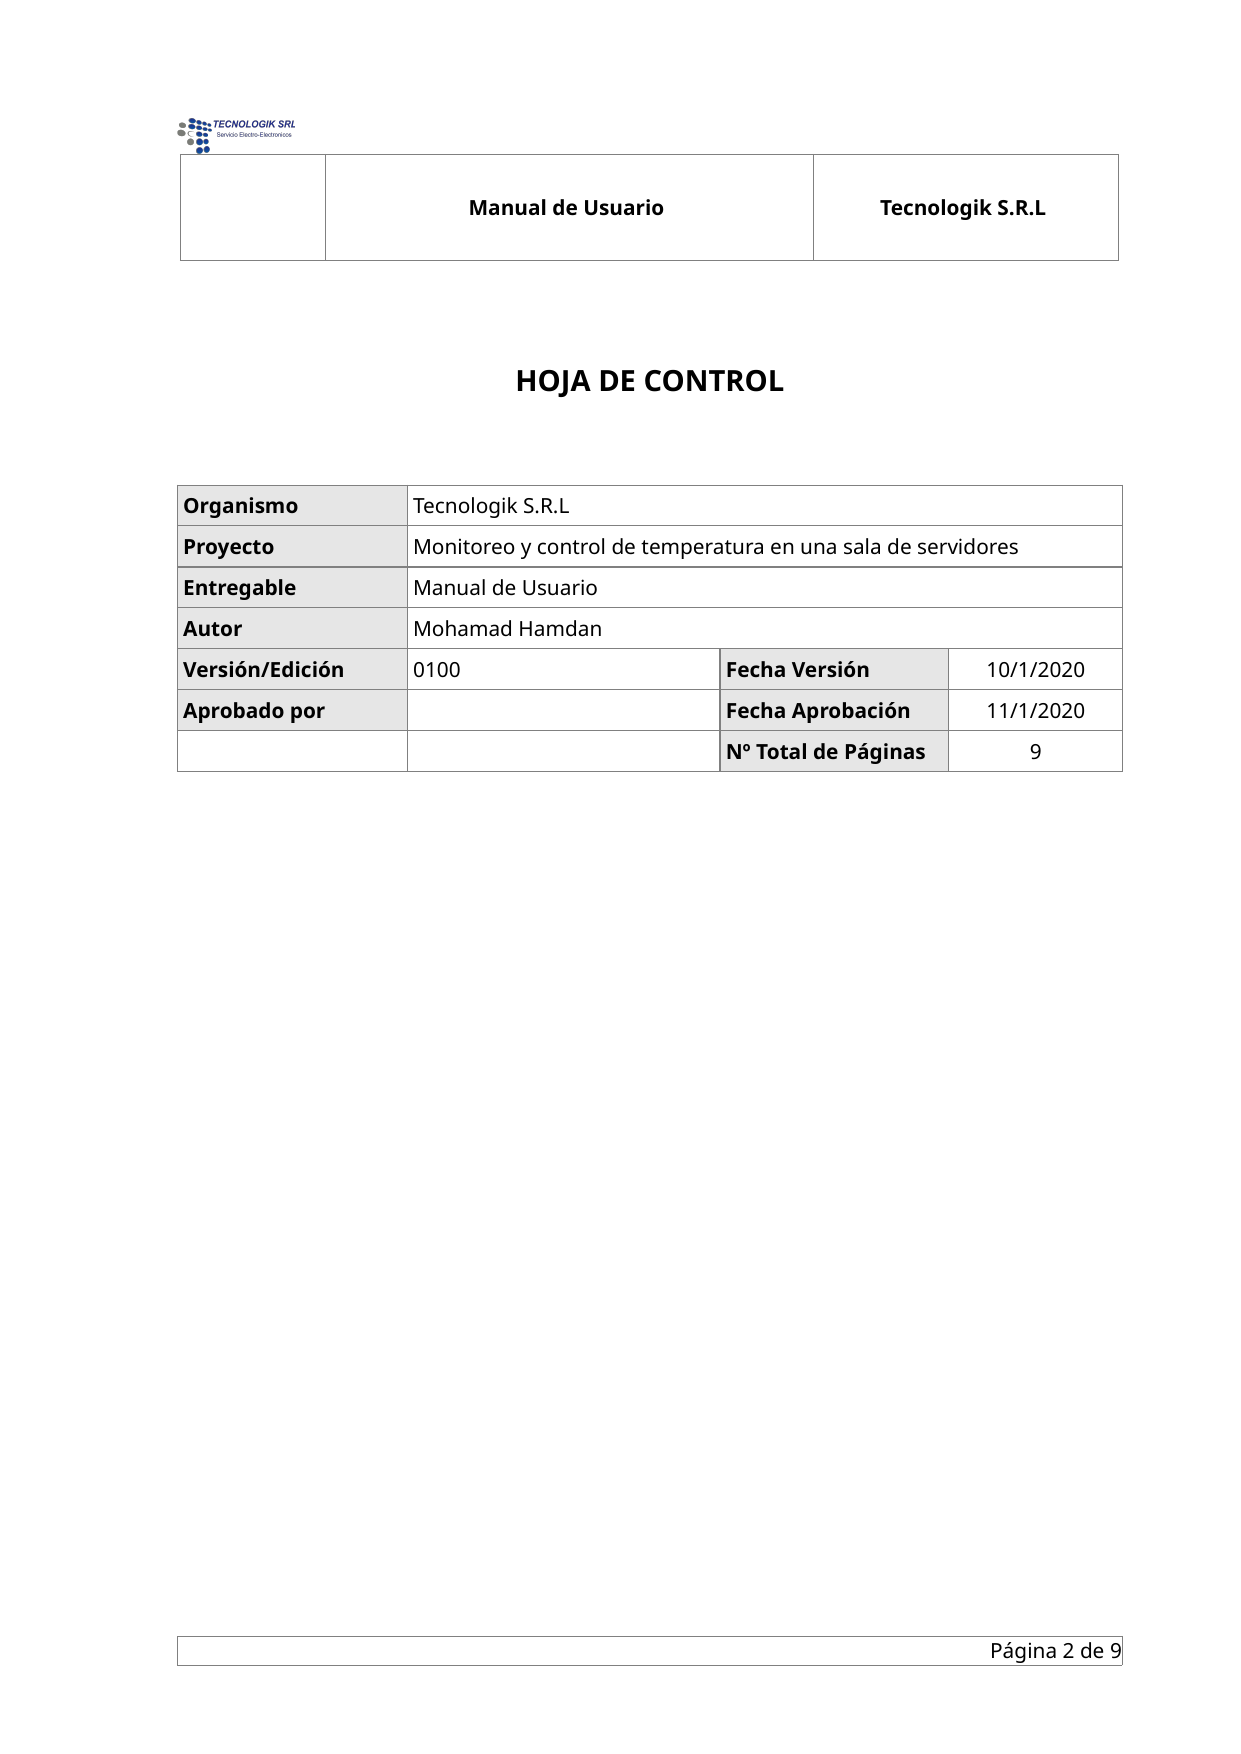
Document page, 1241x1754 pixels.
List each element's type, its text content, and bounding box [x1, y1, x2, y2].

table_cell Manual de Usuario [408, 568, 1122, 607]
table_header Tecnologik S.R.L [408, 486, 1122, 525]
table_cell 10/1/2020 [949, 649, 1122, 689]
table_cell 11/1/2020 [949, 690, 1122, 730]
table_cell Autor [178, 608, 407, 648]
table_cell Entregable [178, 568, 407, 607]
table_cell 8 [949, 731, 1122, 771]
table_cell Nº Total de Páginas [721, 731, 948, 771]
table_cell Versión/Edición [178, 649, 407, 689]
table_cell Proyecto [178, 526, 407, 566]
table_cell Mohamad Hamdan [408, 608, 1122, 648]
table_cell Aprobado por [178, 690, 407, 730]
table_cell [408, 690, 719, 730]
table_cell Fecha Aprobación [721, 690, 948, 730]
text HOJA DE CONTROL [177, 360, 1122, 400]
table_header Organismo [178, 486, 407, 525]
table_cell [178, 731, 407, 771]
table_cell 0100 [408, 649, 719, 689]
table_cell [408, 731, 719, 771]
table_cell Fecha Versión [721, 649, 948, 689]
table_cell Monitoreo y control de temperatura en una sala de servidores [408, 526, 1122, 566]
